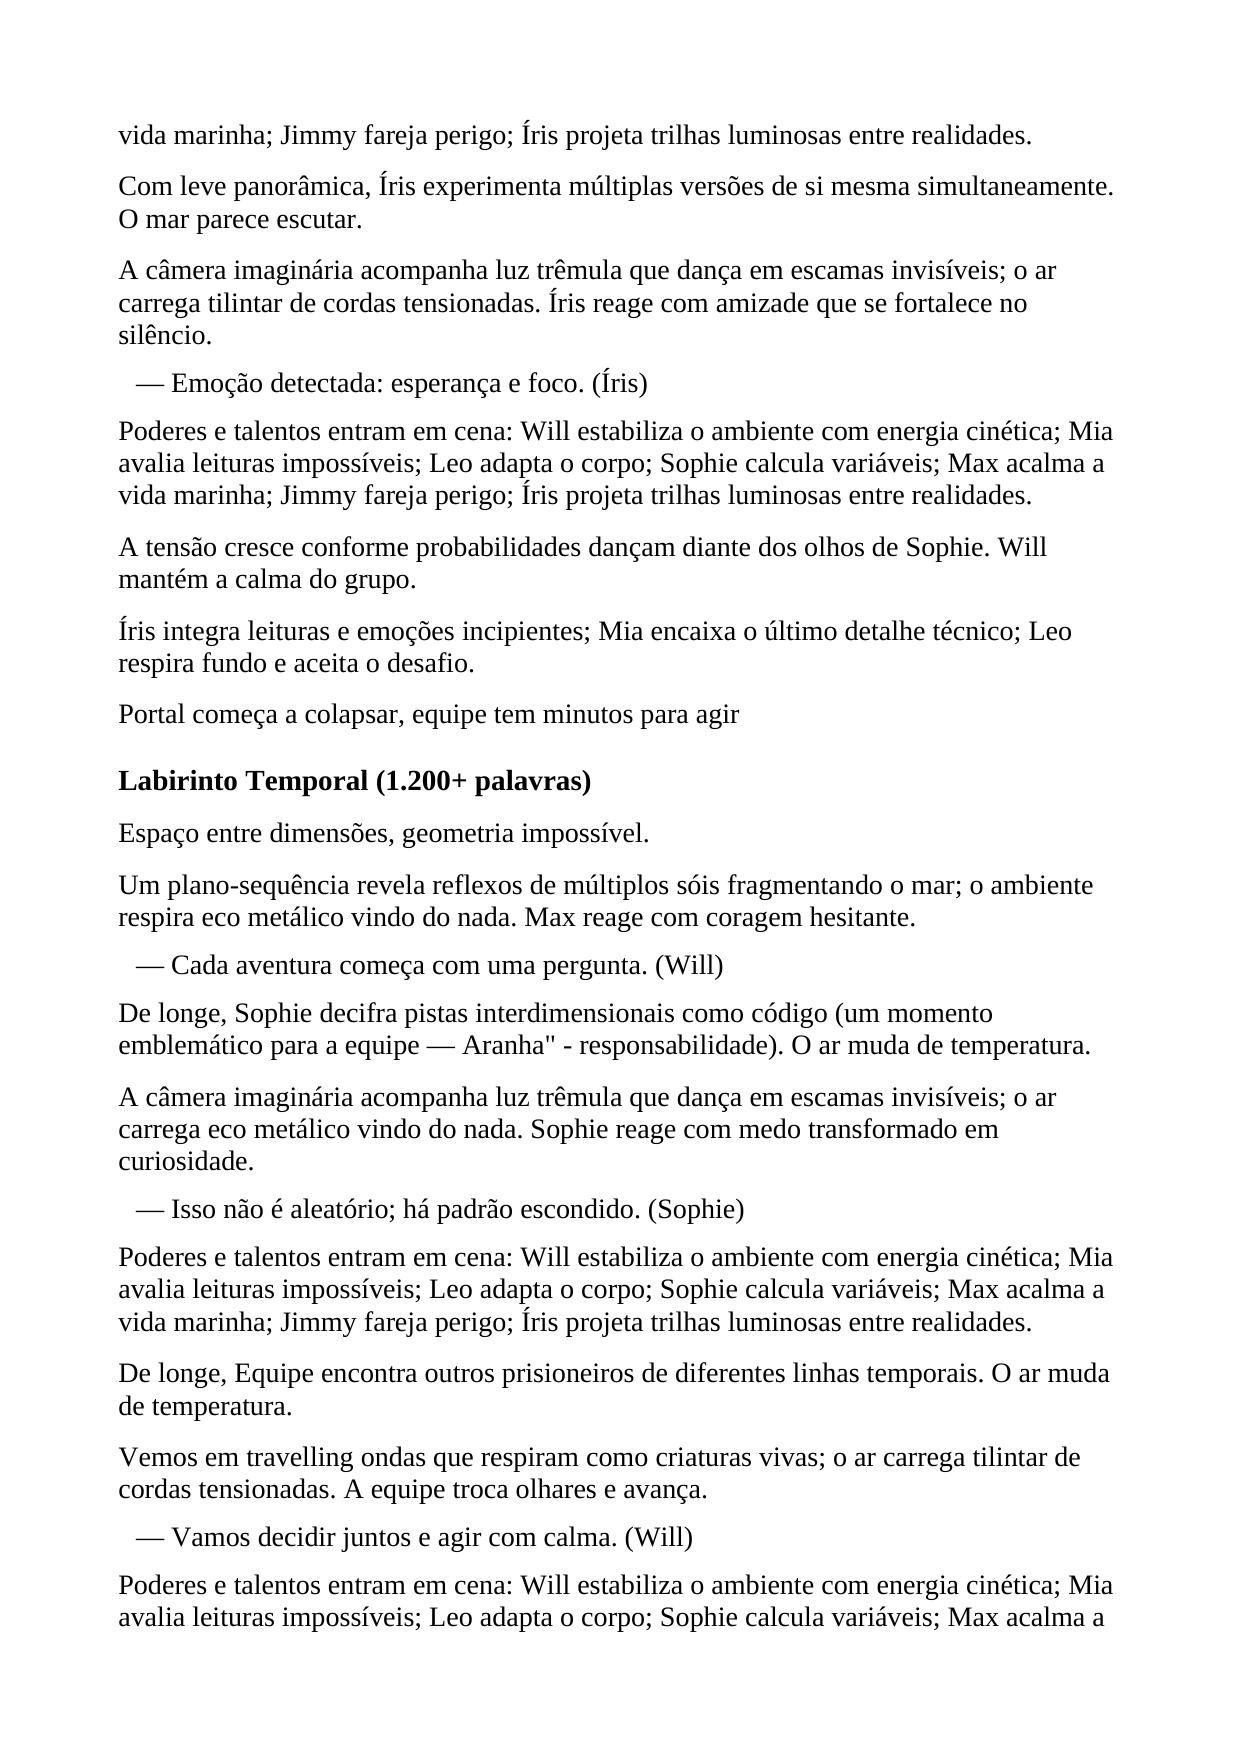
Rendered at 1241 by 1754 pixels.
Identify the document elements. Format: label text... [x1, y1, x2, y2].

text De longe, Sophie decifra pistas interdimensionais como código (um momento emblemático para a equipe — Aranha" - responsabilidade). O ar muda de temperatura. [118, 996, 1122, 1061]
text Íris integra leituras e emoções incipientes; Mia encaixa o último detalhe técnico; Leo respira fundo e aceita o desafio. [118, 613, 1122, 678]
text Vemos em travelling ondas que respiram como criaturas vivas; o ar carrega tilintar de cordas tensionadas. A equipe troca olhares e avança. [118, 1440, 1122, 1505]
text — Cada aventura começa com uma pergunta. (Will) [118, 948, 1122, 980]
text De longe, Equipe encontra outros prisioneiros de diferentes linhas temporais. O ar muda de temperatura. [118, 1356, 1122, 1421]
subtitle Labirinto Temporal (1.200+ palavras) [118, 763, 1122, 796]
text vida marinha; Jimmy fareja perigo; Íris projeta trilhas luminosas entre realidades. [118, 118, 1122, 151]
text A câmera imaginária acompanha luz trêmula que dança em escamas invisíveis; o ar carrega eco metálico vindo do nada. Sophie reage com medo transformado em curiosidade. [118, 1079, 1122, 1177]
text Um plano-sequência revela reflexos de múltiplos sóis fragmentando o mar; o ambiente respira eco metálico vindo do nada. Max reage com coragem hesitante. [118, 868, 1122, 933]
text A tensão cresce conforme probabilidades dançam diante dos olhos de Sophie. Will mantém a calma do grupo. [118, 530, 1122, 594]
text Portal começa a colapsar, equipe tem minutos para agir [118, 697, 1122, 730]
text Poderes e talentos entram em cena: Will estabiliza o ambiente com energia cinética; Mia avalia leituras impossíveis; Leo adapta o corpo; Sophie calcula variáveis; Max acalma a vida marinha; Jimmy fareja perigo; Íris projeta trilhas luminosas entre realidades. [118, 1240, 1122, 1337]
text Espaço entre dimensões, geometria impossível. [118, 816, 1122, 849]
text Com leve panorâmica, Íris experimenta múltiplas versões de si mesma simultaneamente. O mar parece escutar. [118, 169, 1122, 234]
text — Vamos decidir juntos e agir com calma. (Will) [118, 1520, 1122, 1552]
text Poderes e talentos entram em cena: Will estabiliza o ambiente com energia cinética; Mia avalia leituras impossíveis; Leo adapta o corpo; Sophie calcula variáveis; Max acalma a vida marinha; Jimmy fareja perigo; Íris projeta trilhas luminosas entre realidades. [118, 414, 1122, 511]
text — Emoção detectada: esperança e foco. (Íris) [118, 366, 1122, 398]
text — Isso não é aleatório; há padrão escondido. (Sophie) [118, 1192, 1122, 1224]
text Poderes e talentos entram em cena: Will estabiliza o ambiente com energia cinética; Mia avalia leituras impossíveis; Leo adapta o corpo; Sophie calcula variáveis; Max acalma a [118, 1568, 1122, 1633]
text A câmera imaginária acompanha luz trêmula que dança em escamas invisíveis; o ar carrega tilintar de cordas tensionadas. Íris reage com amizade que se fortalece no silêncio. [118, 253, 1122, 350]
